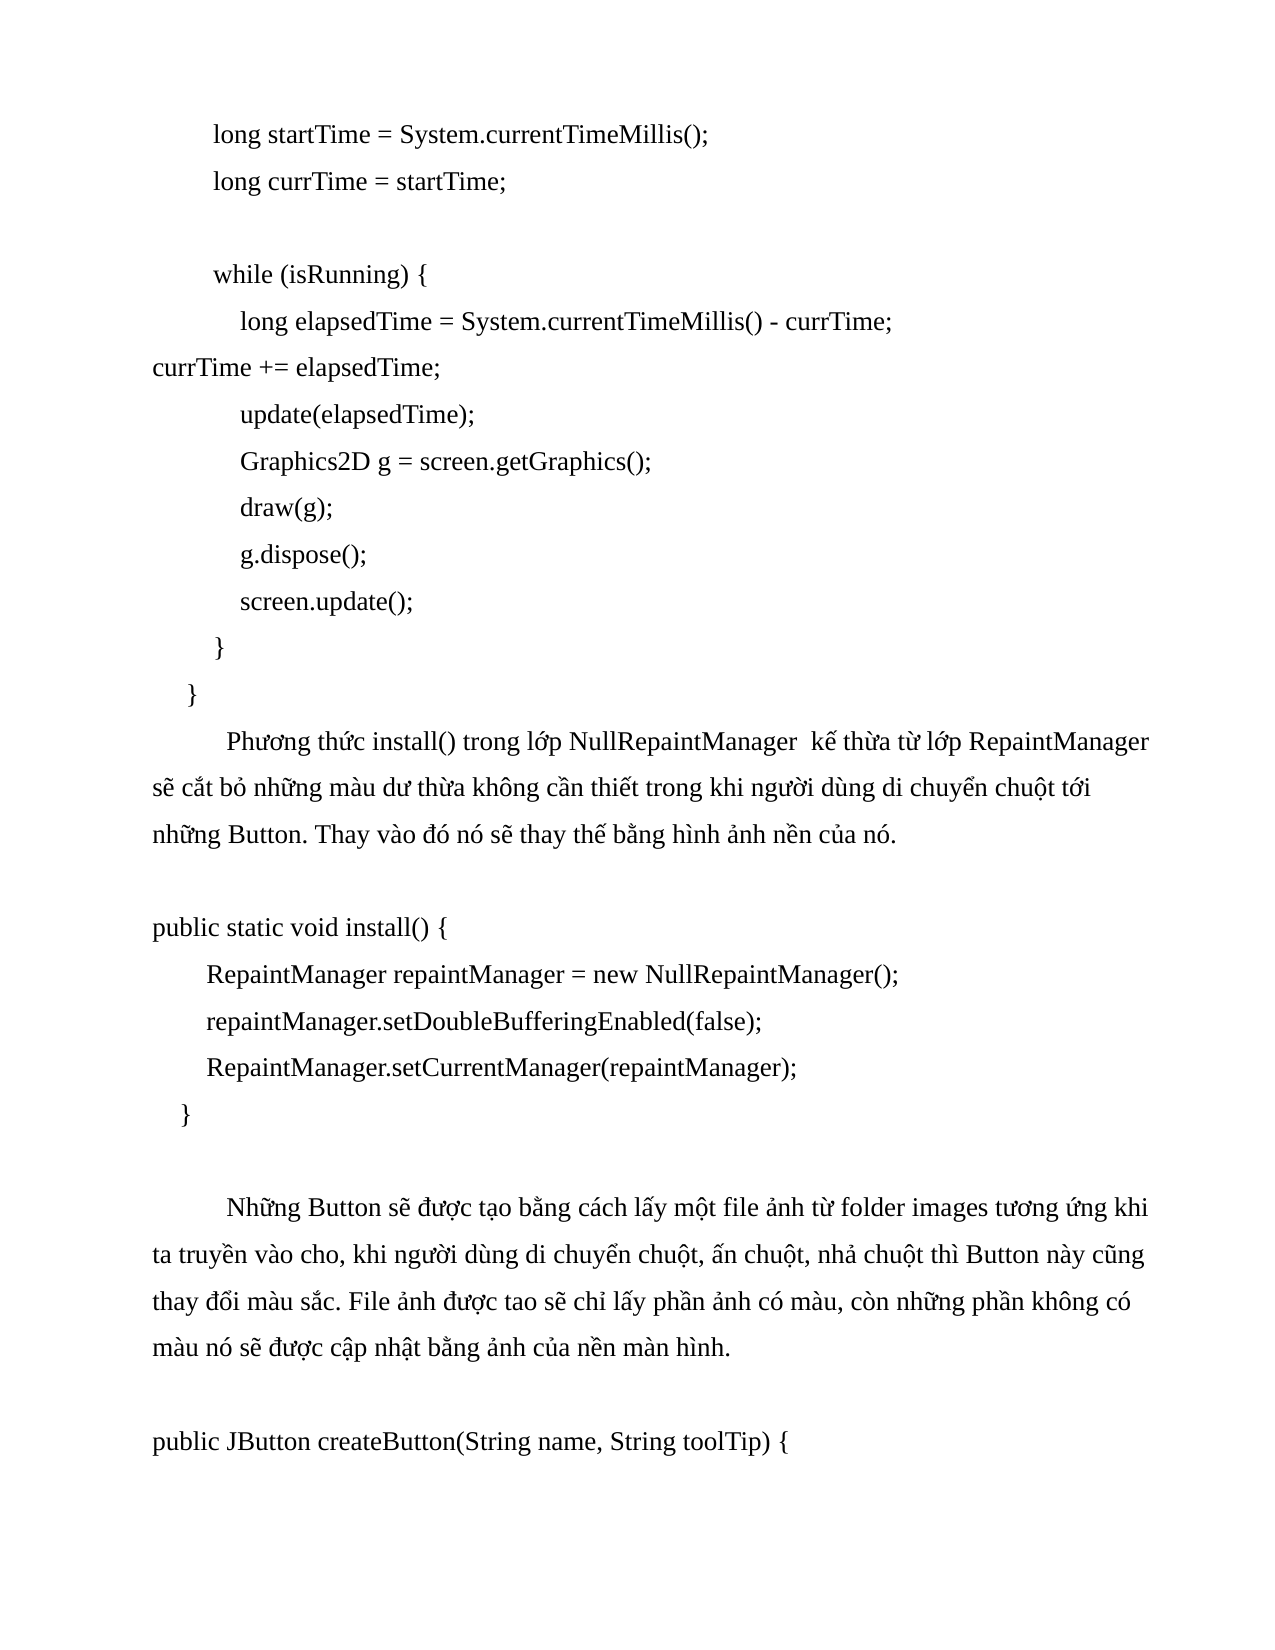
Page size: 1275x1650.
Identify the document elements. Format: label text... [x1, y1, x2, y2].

text } [152, 678, 1156, 709]
text Những Button sẽ được tạo bằng cách lấy một file ảnh từ folder images tương ứng khi ta truyền vào cho, khi người dùng di chuyển chuột, ấn chuột, nhả chuột thì Button này cũng thay đổi màu sắc. File ảnh được tao sẽ chỉ lấy phần ảnh có màu, còn những phần không có màu nó sẽ được cập nhật bằng ảnh của nền màn hình. [152, 1191, 1156, 1363]
text g.dispose(); [152, 538, 1156, 569]
text draw(g); [152, 491, 1156, 523]
text long elapsedTime = System.currentTimeMillis() - currTime; [152, 305, 1156, 336]
text Phương thức install() trong lớp NullRepaintManager kế thừa từ lớp RepaintManager sẽ cắt bỏ những màu dư thừa không cần thiết trong khi người dùng di chuyển chuột tới những Button. Thay vào đó nó sẽ thay thế bằng hình ảnh nền của nó. [152, 725, 1156, 849]
text screen.update(); [152, 585, 1156, 616]
text while (isRunning) { [152, 258, 1156, 289]
text } [152, 631, 1156, 663]
text public JButton createButton(String name, String toolTip) { [152, 1425, 1156, 1456]
text long currTime = startTime; [152, 165, 1156, 196]
text repaintManager.setDoubleBufferingEnabled(false); [152, 1005, 1156, 1036]
text Graphics2D g = screen.getGraphics(); [152, 445, 1156, 476]
text RepaintManager.setCurrentManager(repaintManager); [152, 1051, 1156, 1083]
text RepaintManager repaintManager = new NullRepaintManager(); [152, 958, 1156, 989]
text update(elapsedTime); [152, 398, 1156, 429]
text } [152, 1098, 1156, 1129]
text long startTime = System.currentTimeMillis(); [152, 118, 1156, 149]
text currTime += elapsedTime; [152, 351, 1156, 383]
text public static void install() { [152, 911, 1156, 943]
